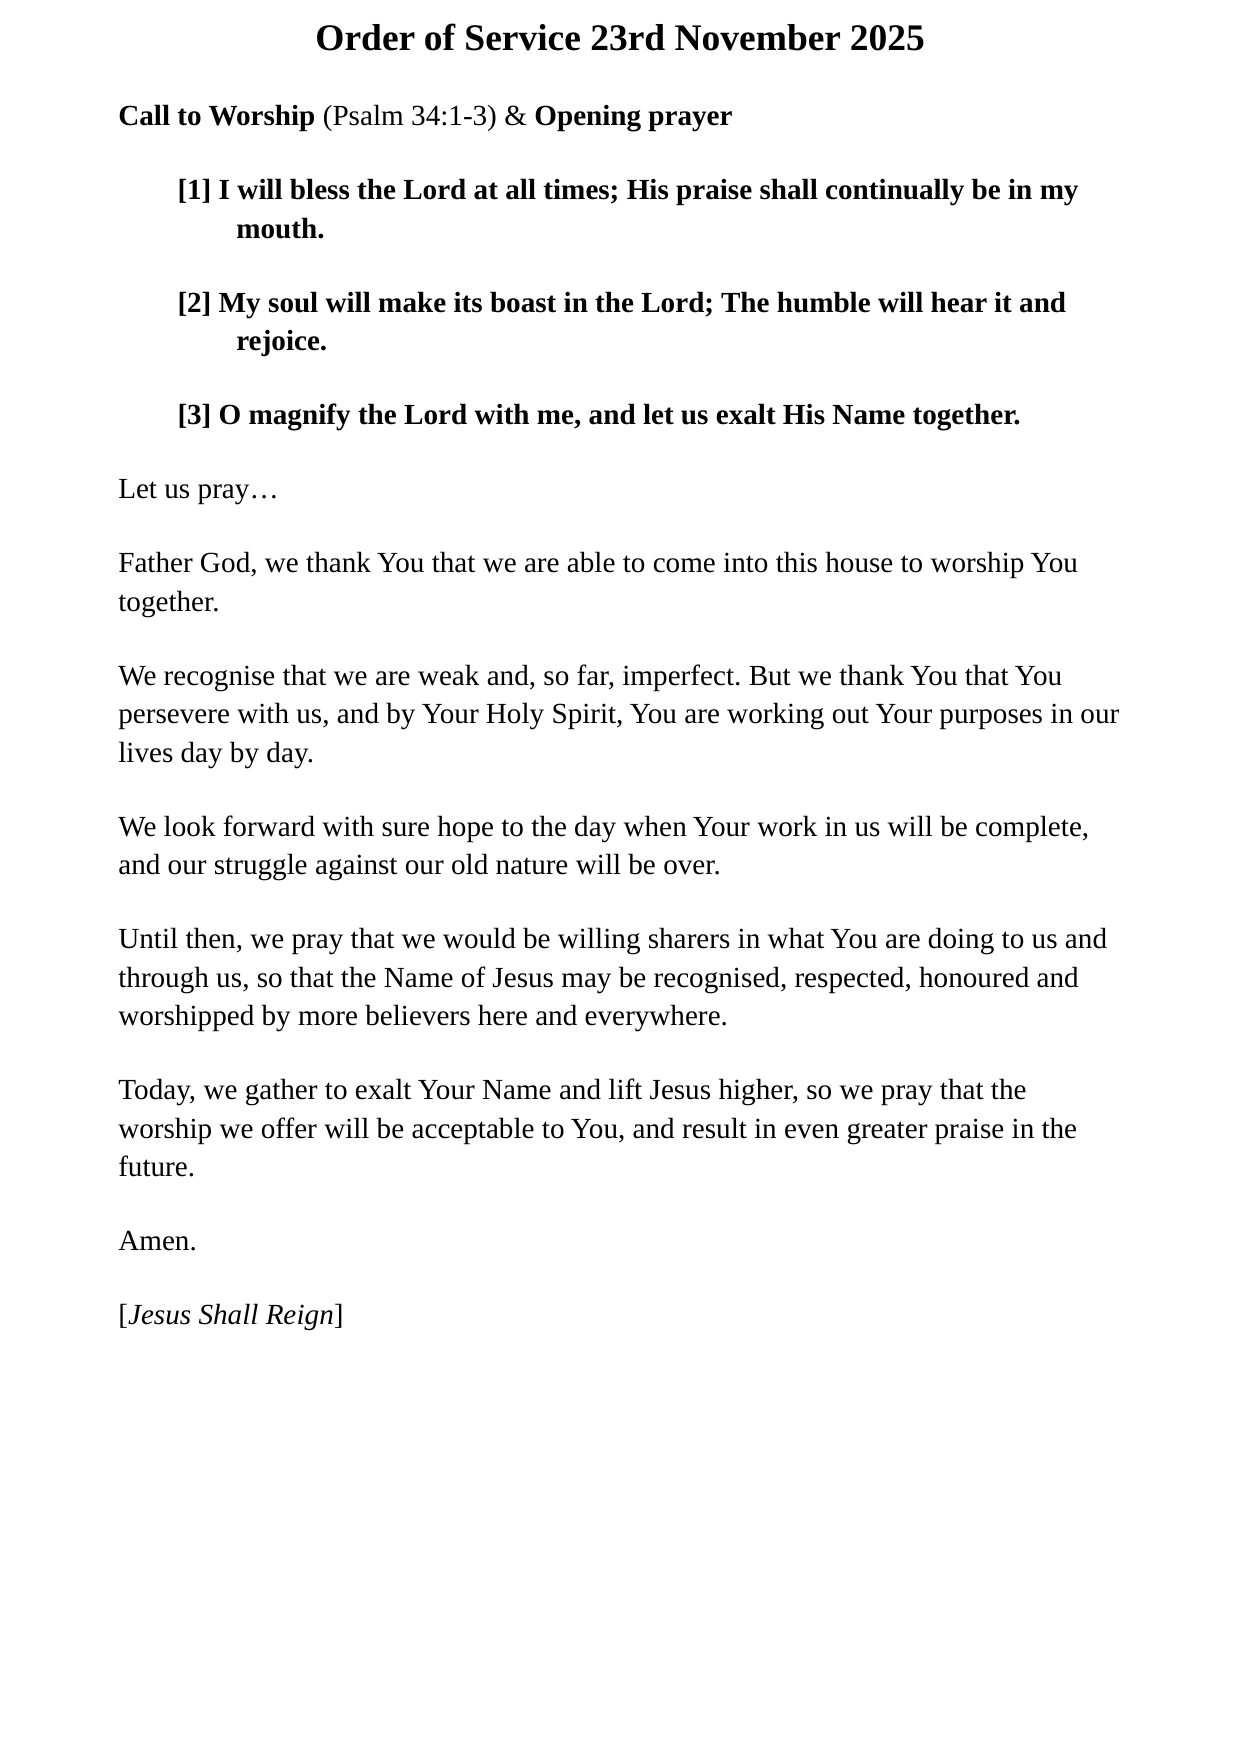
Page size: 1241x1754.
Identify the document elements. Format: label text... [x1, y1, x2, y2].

text [Jesus Shall Reign] [118, 1297, 1122, 1331]
text Father God, we thank You that we are able to come into this house to worship You together. [118, 545, 1122, 617]
text We recognise that we are weak and, so far, imperfect. But we thank You that You persevere with us, and by Your Holy Spirit, You are working out Your purposes in our lives day by day. [118, 658, 1122, 768]
text Amen. [118, 1223, 1122, 1257]
text Let us pray… [118, 471, 1122, 505]
text [1] I will bless the Lord at all times; His praise shall continually be in my mouth. [177, 172, 1122, 244]
text Until then, we pray that we would be willing sharers in what You are doing to us and through us, so that the Name of Jesus may be recognised, respected, honoured and worshipped by more believers here and everywhere. [118, 921, 1122, 1032]
text Today, we gather to exalt Your Name and lift Jesus higher, so we pray that the worship we offer will be acceptable to You, and result in even greater praise in the future. [118, 1072, 1122, 1183]
text Call to Worship (Psalm 34:1-3) & Opening prayer [118, 98, 1122, 132]
text [2] My soul will make its boast in the Lord; The humble will hear it and rejoice. [177, 285, 1122, 357]
text We look forward with sure hope to the day when Your work in us will be complete, and our struggle against our old nature will be over. [118, 809, 1122, 881]
text [3] O magnify the Lord with me, and let us exalt His Name together. [177, 397, 1122, 431]
